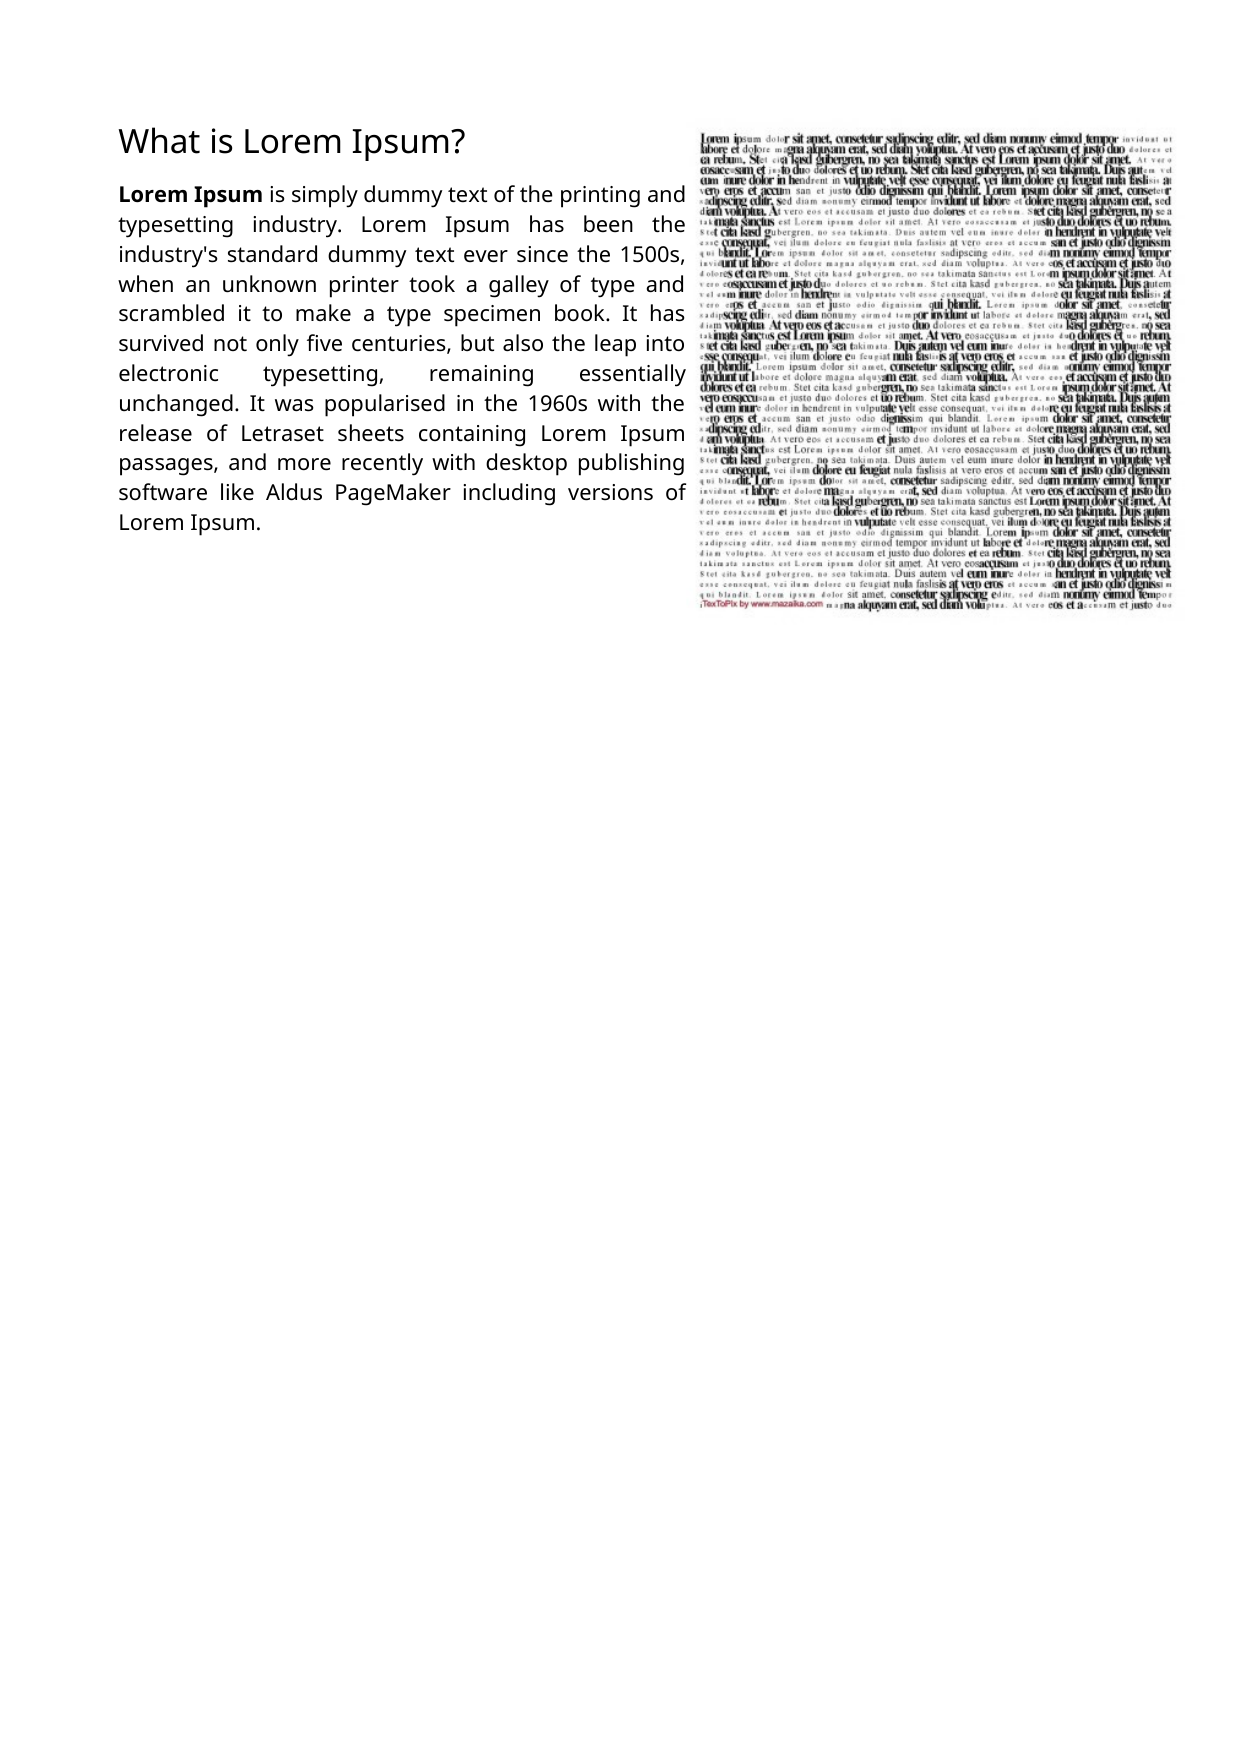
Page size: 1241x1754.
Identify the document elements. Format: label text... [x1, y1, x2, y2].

text Lorem Ipsum is simply dummy text of the printing and typesetting industry. Lorem Ipsum has been the industry's standard dummy text ever since the 1500s, when an unknown printer took a galley of type and scrambled it to make a type specimen book. It has survived not only five centuries, but also the leap into electronic typesetting, remaining essentially unchanged. It was popularised in the 1960s with the release of Letraset sheets containing Lorem Ipsum passages, and more recently with desktop publishing software like Aldus PageMaker including versions of Lorem Ipsum. [118, 179, 686, 537]
subtitle What is Lorem Ipsum? [118, 118, 686, 163]
